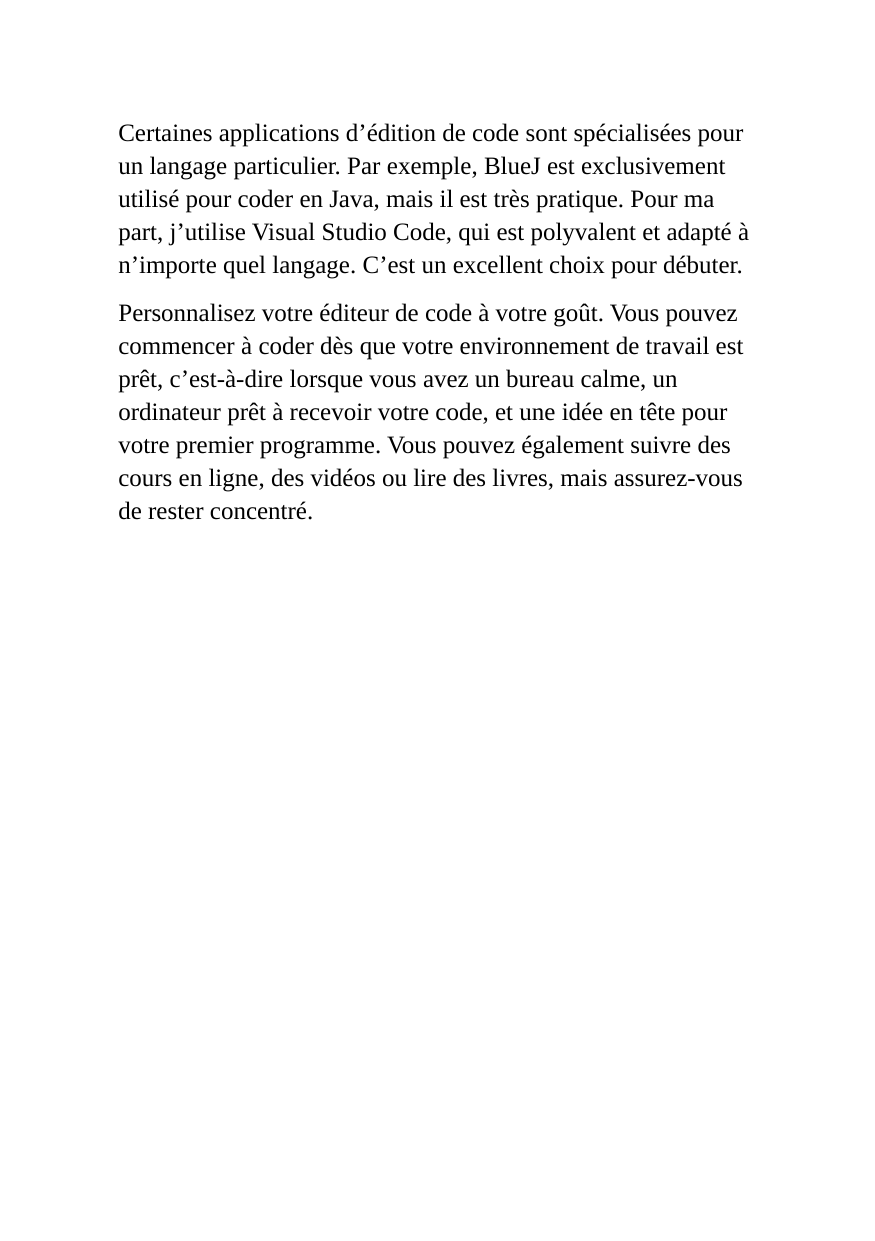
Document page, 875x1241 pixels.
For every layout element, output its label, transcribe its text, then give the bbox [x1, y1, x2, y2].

text Personnalisez votre éditeur de code à votre goût. Vous pouvez commencer à coder dès que votre environnement de travail est prêt, c’est-à-dire lorsque vous avez un bureau calme, un ordinateur prêt à recevoir votre code, et une idée en tête pour votre premier programme. Vous pouvez également suivre des cours en ligne, des vidéos ou lire des livres, mais assurez-vous de rester concentré. [118, 298, 756, 525]
text Certaines applications d’édition de code sont spécialisées pour un langage particulier. Par exemple, BlueJ est exclusivement utilisé pour coder en Java, mais il est très pratique. Pour ma part, j’utilise Visual Studio Code, qui est polyvalent et adapté à n’importe quel langage. C’est un excellent choix pour débuter. [118, 118, 756, 279]
